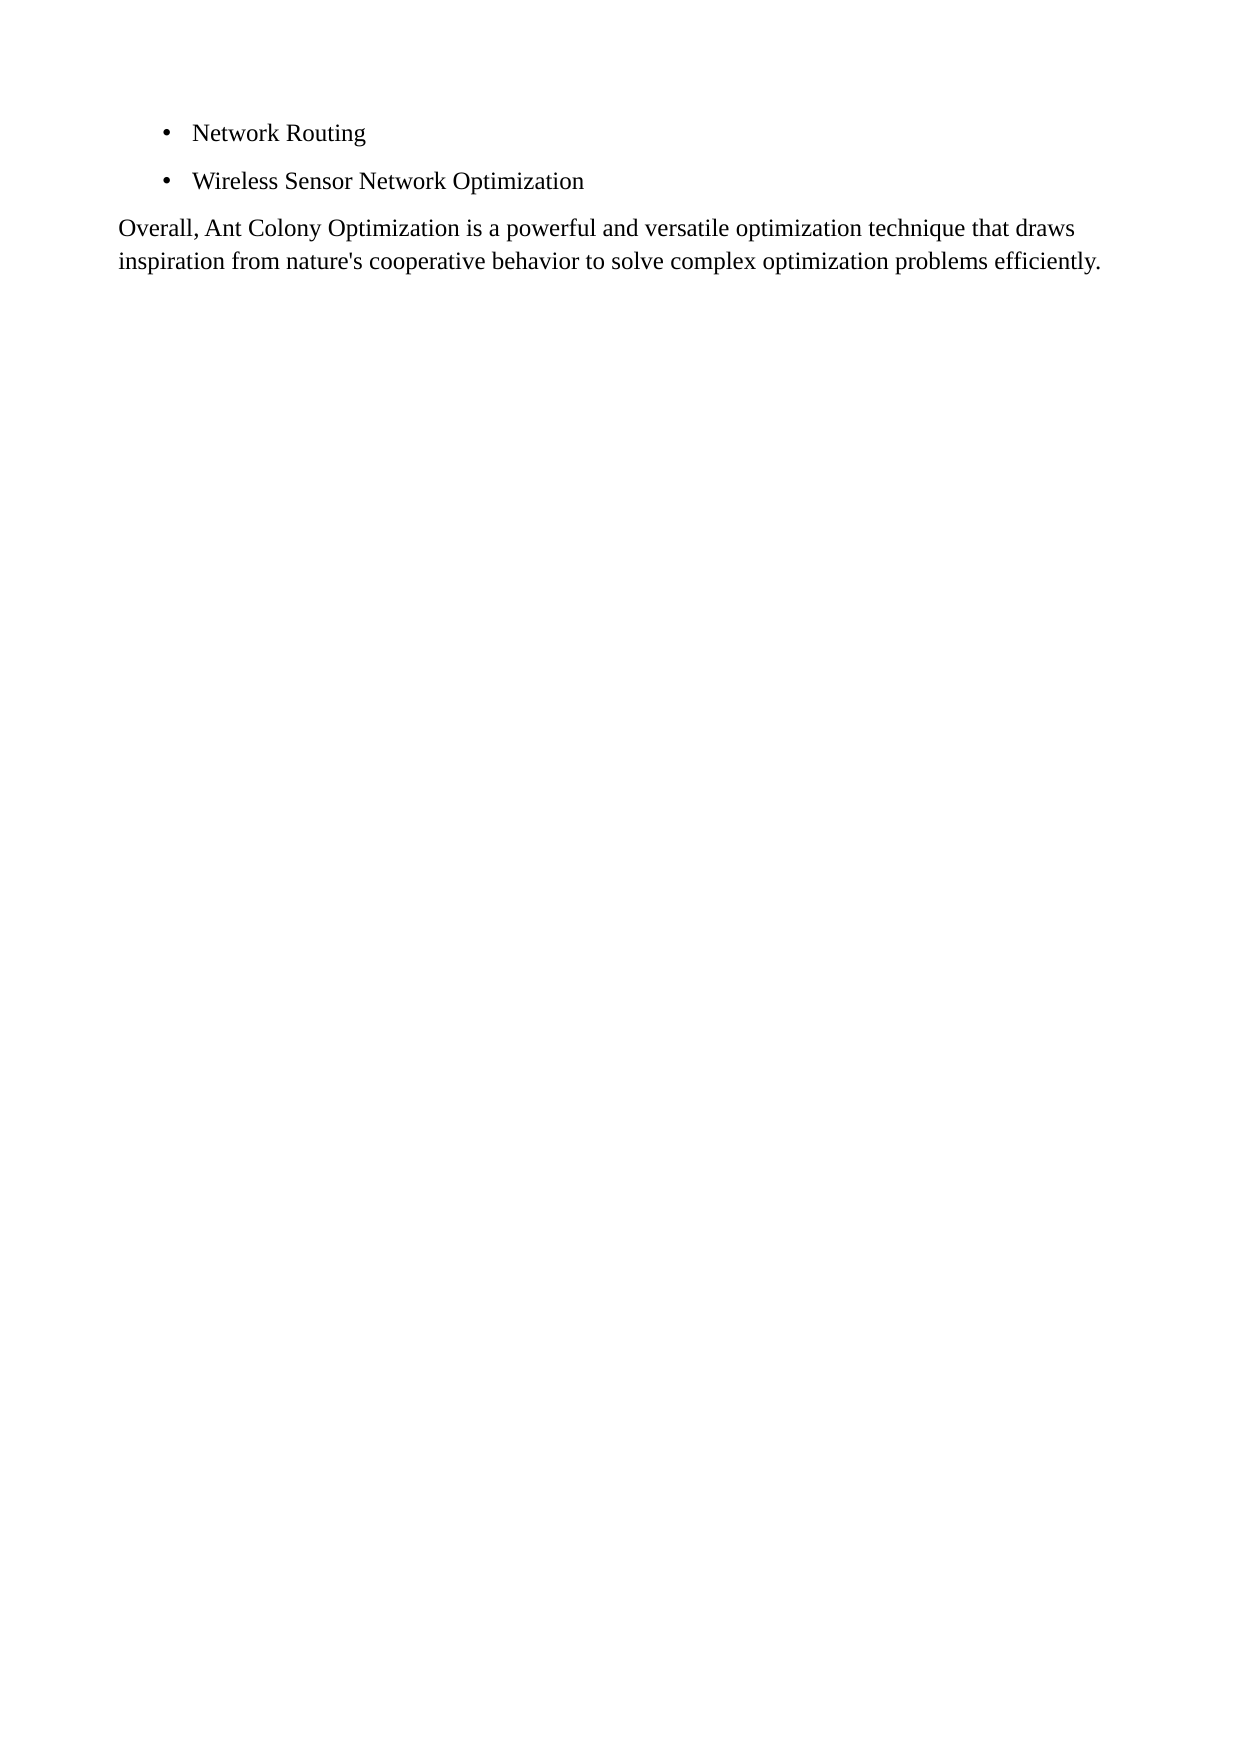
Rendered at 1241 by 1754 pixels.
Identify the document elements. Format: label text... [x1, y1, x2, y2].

text Overall, Ant Colony Optimization is a powerful and versatile optimization technique that draws inspiration from nature's cooperative behavior to solve complex optimization problems efficiently. [118, 213, 1122, 275]
list Wireless Sensor Network Optimization [162, 166, 1122, 194]
list Network Routing [162, 118, 1122, 147]
